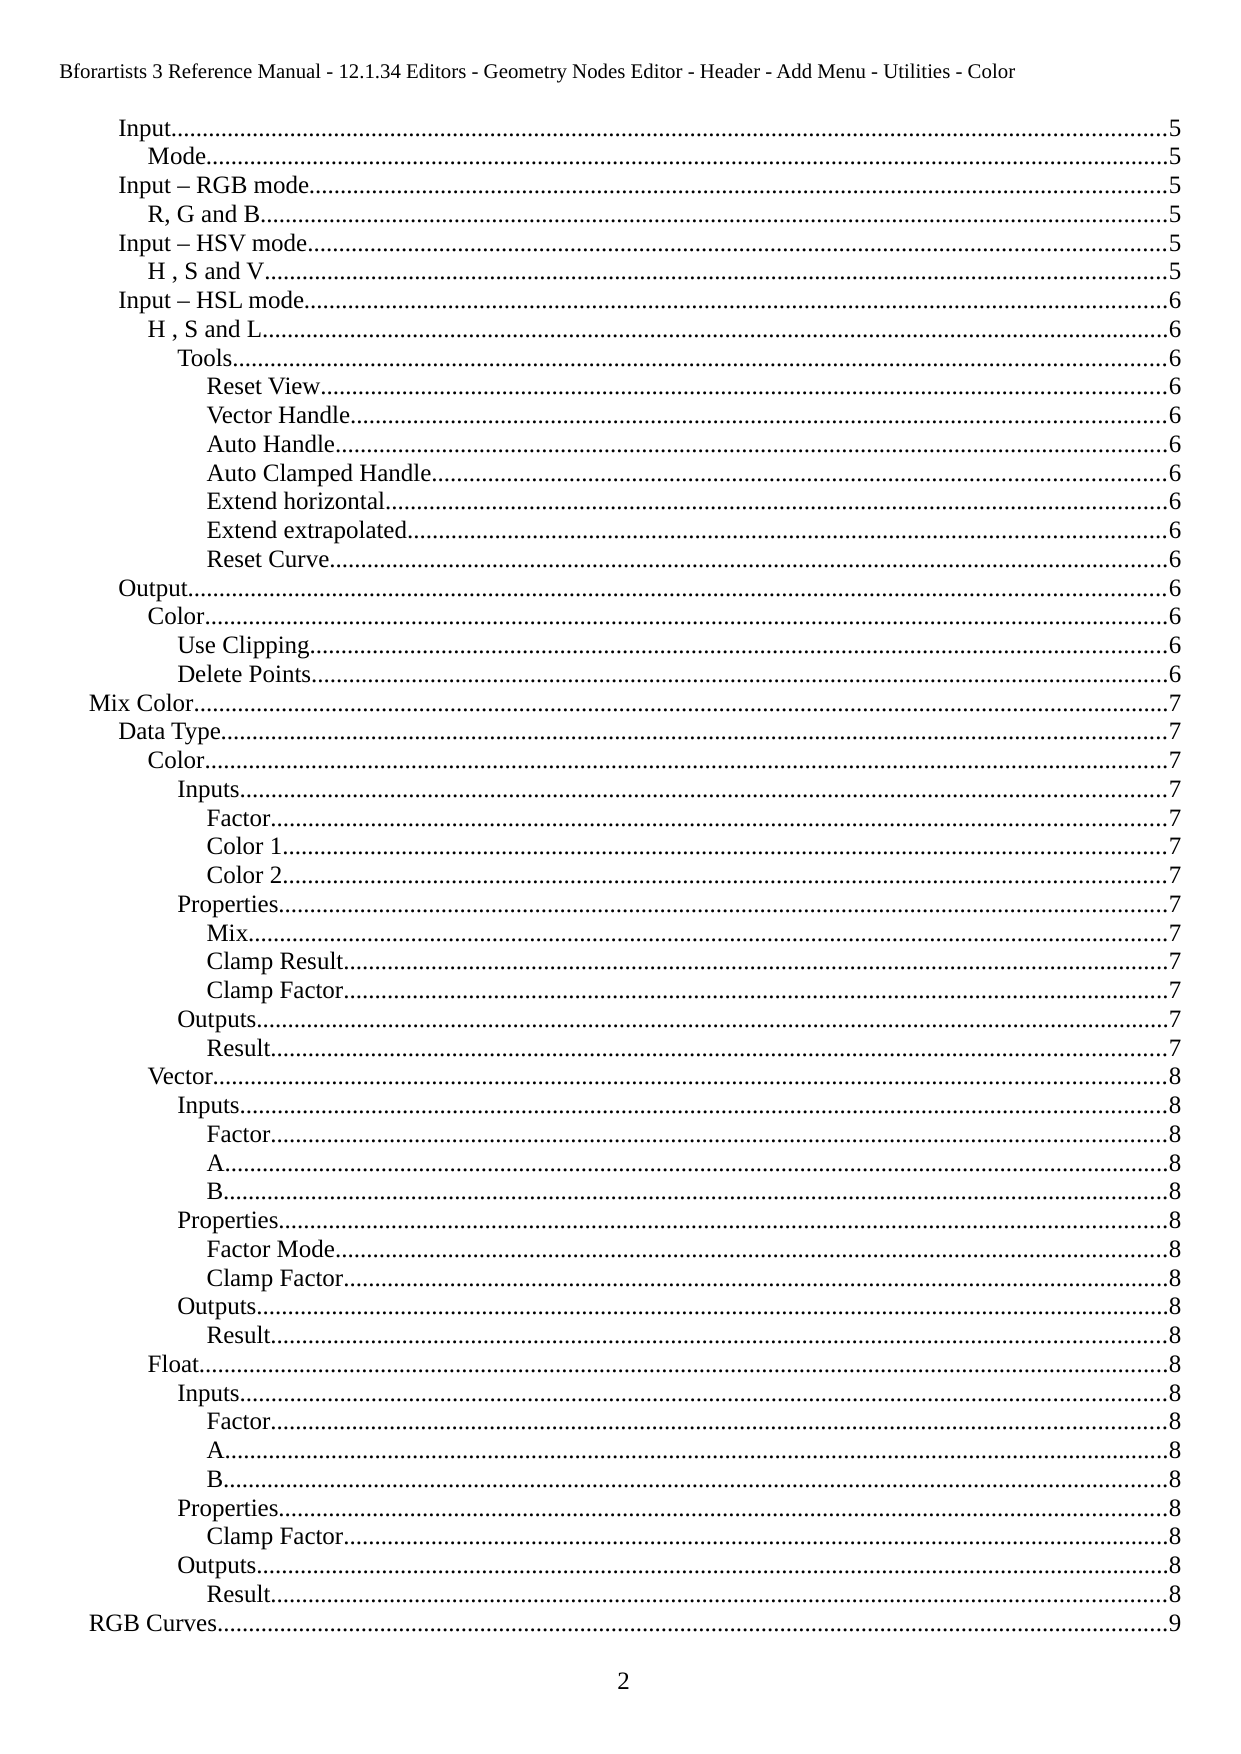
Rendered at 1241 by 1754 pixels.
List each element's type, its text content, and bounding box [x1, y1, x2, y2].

text Inputs 7 [177, 774, 1181, 803]
text Factor 8 [206, 1406, 1181, 1435]
text Properties 8 [177, 1205, 1181, 1234]
text Color 2 7 [206, 860, 1181, 889]
text Data Type 7 [118, 716, 1181, 745]
text Outputs 7 [177, 1004, 1181, 1033]
text Color 6 [147, 601, 1181, 630]
text Properties 8 [177, 1493, 1181, 1521]
text Delete Points 6 [177, 659, 1181, 688]
text Factor Mode 8 [206, 1234, 1181, 1263]
text RGB Curves 9 [88, 1608, 1181, 1636]
text Input 5 [118, 113, 1181, 141]
text Factor 7 [206, 803, 1181, 831]
text Extend extrapolated 6 [206, 515, 1181, 544]
text A 8 [206, 1148, 1181, 1176]
text Input – HSL mode 6 [118, 285, 1181, 314]
text Use Clipping 6 [177, 630, 1181, 659]
text Properties 7 [177, 889, 1181, 918]
text Clamp Factor 7 [206, 975, 1181, 1004]
text Float 8 [147, 1349, 1181, 1378]
text R, G and B 5 [147, 199, 1181, 228]
text Mix 7 [206, 918, 1181, 946]
text B 8 [206, 1176, 1181, 1205]
text Reset Curve 6 [206, 544, 1181, 573]
text Outputs 8 [177, 1550, 1181, 1579]
text Result 7 [206, 1033, 1181, 1061]
text Clamp Result 7 [206, 946, 1181, 975]
text Input – HSV mode 5 [118, 228, 1181, 256]
text Factor 8 [206, 1119, 1181, 1148]
text Auto Handle 6 [206, 429, 1181, 458]
text Mix Color 7 [88, 688, 1181, 716]
text Result 8 [206, 1579, 1181, 1608]
text Tools 6 [177, 343, 1181, 371]
text H , S and V 5 [147, 256, 1181, 285]
text Input – RGB mode 5 [118, 170, 1181, 199]
text Inputs 8 [177, 1378, 1181, 1406]
text Outputs 8 [177, 1291, 1181, 1320]
text Clamp Factor 8 [206, 1521, 1181, 1550]
text Output 6 [118, 573, 1181, 601]
text Reset View 6 [206, 371, 1181, 400]
text A 8 [206, 1435, 1181, 1464]
text Extend horizontal 6 [206, 486, 1181, 515]
text Inputs 8 [177, 1090, 1181, 1119]
text Vector Handle 6 [206, 400, 1181, 429]
text Result 8 [206, 1320, 1181, 1349]
text Color 7 [147, 745, 1181, 774]
text H , S and L 6 [147, 314, 1181, 343]
text Auto Clamped Handle 6 [206, 458, 1181, 486]
text B 8 [206, 1464, 1181, 1493]
text Clamp Factor 8 [206, 1263, 1181, 1291]
text Vector 8 [147, 1061, 1181, 1090]
text Mode 5 [147, 141, 1181, 170]
text Color 1 7 [206, 831, 1181, 860]
